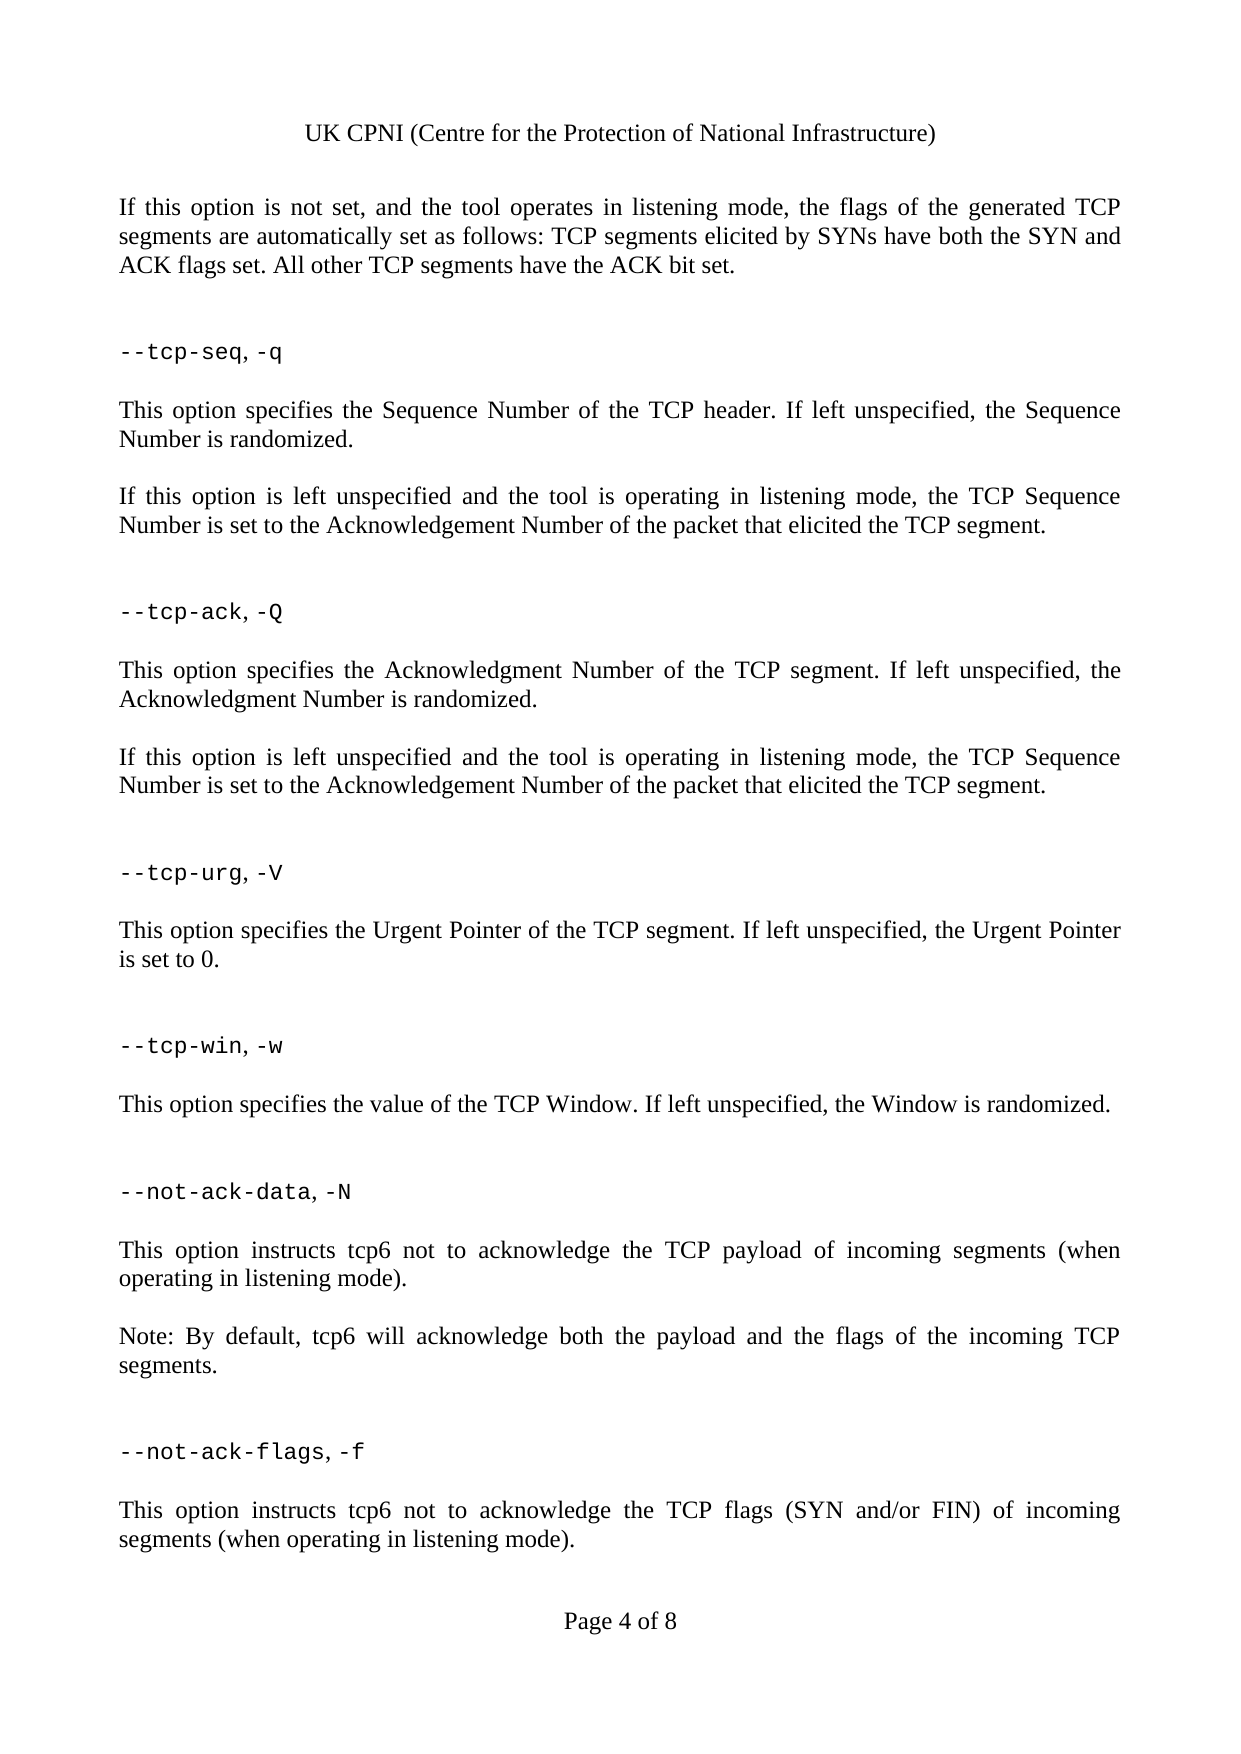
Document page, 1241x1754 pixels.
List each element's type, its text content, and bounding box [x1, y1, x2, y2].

text This option instructs tcp6 not to acknowledge the TCP payload of incoming segments (when operating in listening mode). [118, 1235, 1122, 1292]
text This option specifies the Acknowledgment Number of the TCP segment. If left unspecified, the Acknowledgment Number is randomized. [118, 655, 1122, 713]
text Note: By default, tcp6 will acknowledge both the payload and the flags of the incoming TCP segments. [118, 1321, 1122, 1378]
text If this option is not set, and the tool operates in listening mode, the flags of the generated TCP segments are automatically set as follows: TCP segments elicited by SYNs have both the SYN and ACK flags set. All other TCP segments have the ACK bit set. [118, 192, 1122, 279]
text If this option is left unspecified and the tool is operating in listening mode, the TCP Sequence Number is set to the Acknowledgement Number of the packet that elicited the TCP segment. [118, 742, 1122, 799]
text --tcp-win, -w [118, 1031, 1122, 1061]
text If this option is left unspecified and the tool is operating in listening mode, the TCP Sequence Number is set to the Acknowledgement Number of the packet that elicited the TCP segment. [118, 481, 1122, 539]
text This option specifies the value of the TCP Window. If left unspecified, the Window is randomized. [118, 1089, 1122, 1118]
text --tcp-urg, -V [118, 857, 1122, 887]
text --not-ack-data, -N [118, 1176, 1122, 1206]
text --not-ack-flags, -f [118, 1436, 1122, 1466]
text This option specifies the Sequence Number of the TCP header. If left unspecified, the Sequence Number is randomized. [118, 395, 1122, 453]
text This option specifies the Urgent Pointer of the TCP segment. If left unspecified, the Urgent Pointer is set to 0. [118, 916, 1122, 973]
text --tcp-ack, -Q [118, 596, 1122, 627]
text This option instructs tcp6 not to acknowledge the TCP flags (SYN and/or FIN) of incoming segments (when operating in listening mode). [118, 1495, 1122, 1552]
text --tcp-seq, -q [118, 336, 1122, 366]
